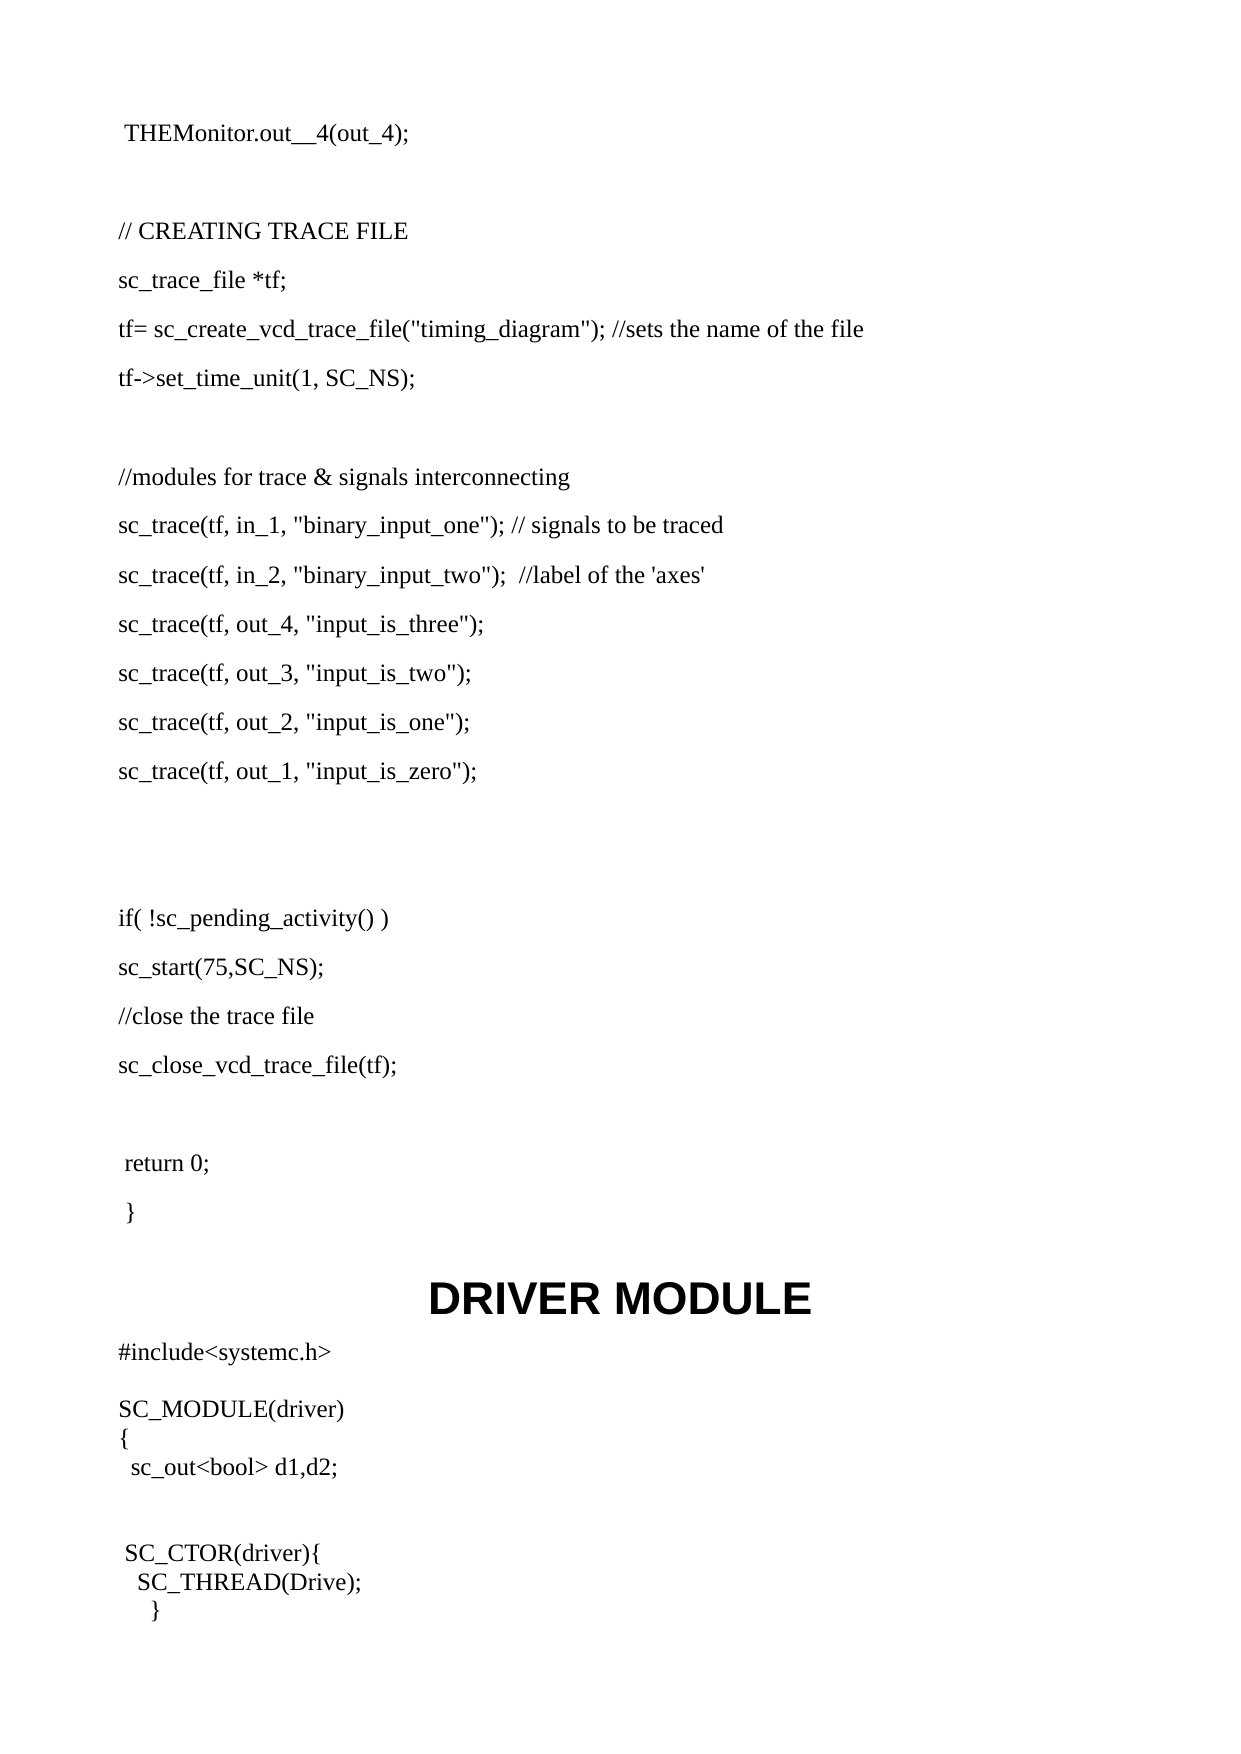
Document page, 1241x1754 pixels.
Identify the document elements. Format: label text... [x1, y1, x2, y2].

title DRIVER MODULE [118, 1272, 1122, 1324]
text sc_close_vcd_trace_file(tf); [118, 1050, 1122, 1079]
text SC_MODULE(driver) [118, 1394, 1122, 1423]
text sc_trace(tf, out_4, "input_is_three"); [118, 609, 1122, 637]
text sc_start(75,SC_NS); [118, 952, 1122, 981]
text } [118, 1197, 1122, 1226]
text sc_out<bool> d1,d2; [118, 1452, 1122, 1481]
text tf->set_time_unit(1, SC_NS); [118, 363, 1122, 392]
text sc_trace_file *tf; [118, 265, 1122, 294]
text #include<systemc.h> [118, 1337, 1122, 1366]
text if( !sc_pending_activity() ) [118, 903, 1122, 932]
text } [118, 1596, 1122, 1624]
text THEMonitor.out__4(out_4); [118, 118, 1122, 147]
text //close the trace file [118, 1001, 1122, 1030]
text SC_CTOR(driver){ [118, 1538, 1122, 1567]
text sc_trace(tf, out_3, "input_is_two"); [118, 658, 1122, 687]
text sc_trace(tf, in_2, "binary_input_two"); //label of the 'axes' [118, 560, 1122, 588]
text sc_trace(tf, out_1, "input_is_zero"); [118, 756, 1122, 785]
text SC_THREAD(Drive); [118, 1567, 1122, 1596]
text { [118, 1423, 1122, 1452]
text // CREATING TRACE FILE [118, 216, 1122, 245]
text //modules for trace & signals interconnecting [118, 462, 1122, 490]
text return 0; [118, 1148, 1122, 1177]
text sc_trace(tf, out_2, "input_is_one"); [118, 707, 1122, 736]
text tf= sc_create_vcd_trace_file("timing_diagram"); //sets the name of the file [118, 314, 1122, 343]
text sc_trace(tf, in_1, "binary_input_one"); // signals to be traced [118, 511, 1122, 539]
